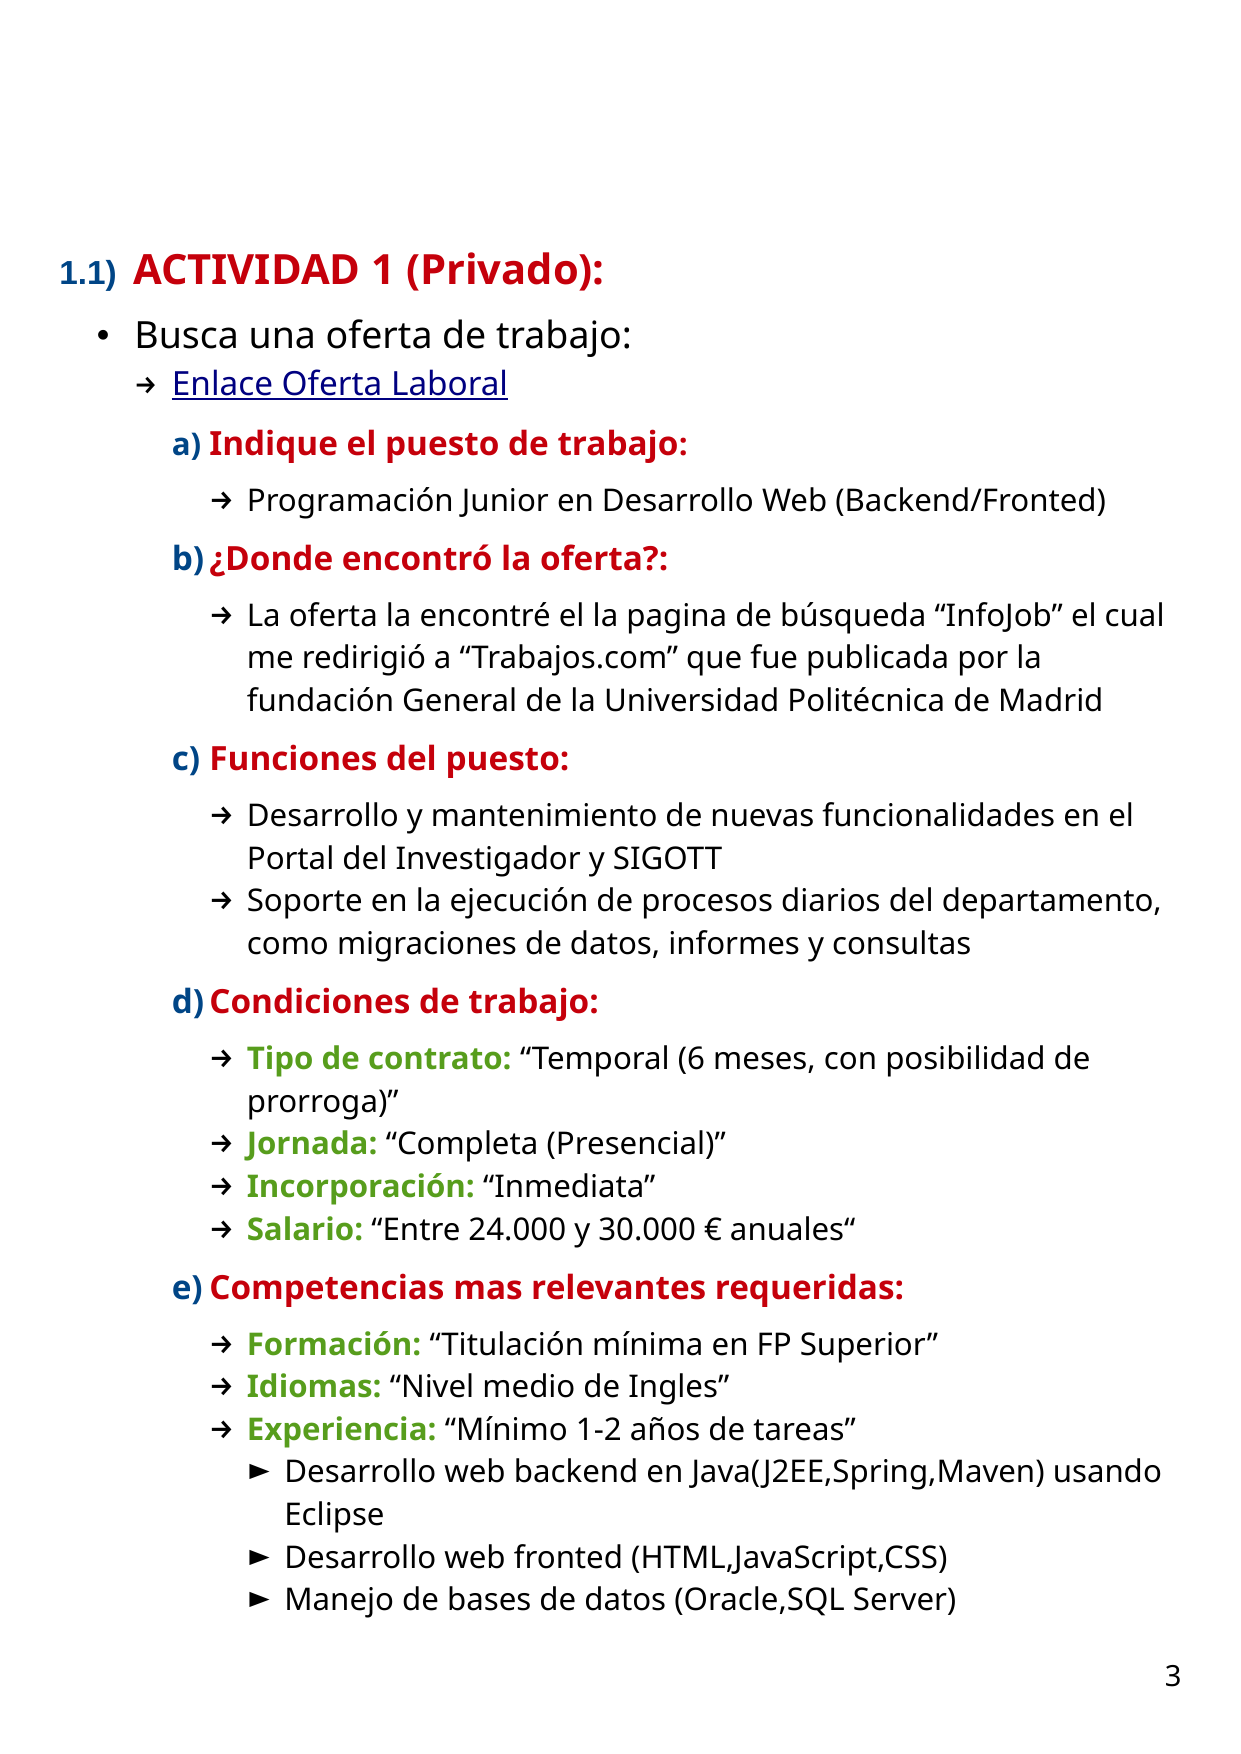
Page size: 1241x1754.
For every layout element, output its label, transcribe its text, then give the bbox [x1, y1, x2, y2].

subtitle Competencias mas relevantes requeridas: [172, 1264, 1181, 1309]
list Salario: “Entre 24.000 y 30.000 € anuales“ [209, 1206, 1181, 1249]
list Desarrollo web fronted (HTML,JavaScript,CSS) [247, 1534, 1181, 1577]
list La oferta la encontré el la pagina de búsqueda “InfoJob” el cual me redirigió a “Trabajos.com” que fue publicada por la fundación General de la Universidad Politécnica de Madrid [209, 593, 1181, 721]
subtitle Indique el puesto de trabajo: [172, 420, 1181, 465]
subtitle ACTIVIDAD 1 (Privado): [59, 239, 1181, 296]
list Formación: “Titulación mínima en FP Superior” [209, 1322, 1181, 1364]
list Incorporación: “Inmediata” [209, 1164, 1181, 1206]
list Manejo de bases de datos (Oracle,SQL Server) [247, 1577, 1181, 1620]
list Enlace Oferta Laboral [134, 360, 1181, 405]
subtitle Funciones del puesto: [172, 735, 1181, 781]
list Desarrollo web backend en Java(J2EE,Spring,Maven) usando Eclipse [247, 1449, 1181, 1534]
list Experiencia: “Mínimo 1-2 años de tareas” [209, 1407, 1181, 1449]
list Programación Junior en Desarrollo Web (Backend/Fronted) [209, 478, 1181, 520]
list Idiomas: “Nivel medio de Ingles” [209, 1364, 1181, 1407]
list Soporte en la ejecución de procesos diarios del departamento, como migraciones de datos, informes y consultas [209, 878, 1181, 963]
subtitle Condiciones de trabajo: [172, 978, 1181, 1023]
list Desarrollo y mantenimiento de nuevas funcionalidades en el Portal del Investigador y SIGOTT [209, 793, 1181, 878]
subtitle ¿Donde encontró la oferta?: [172, 535, 1181, 580]
list Jornada: “Completa (Presencial)” [209, 1121, 1181, 1164]
list Busca una oferta de trabajo: [97, 309, 1181, 360]
list Tipo de contrato: “Temporal (6 meses, con posibilidad de prorroga)” [209, 1036, 1181, 1121]
